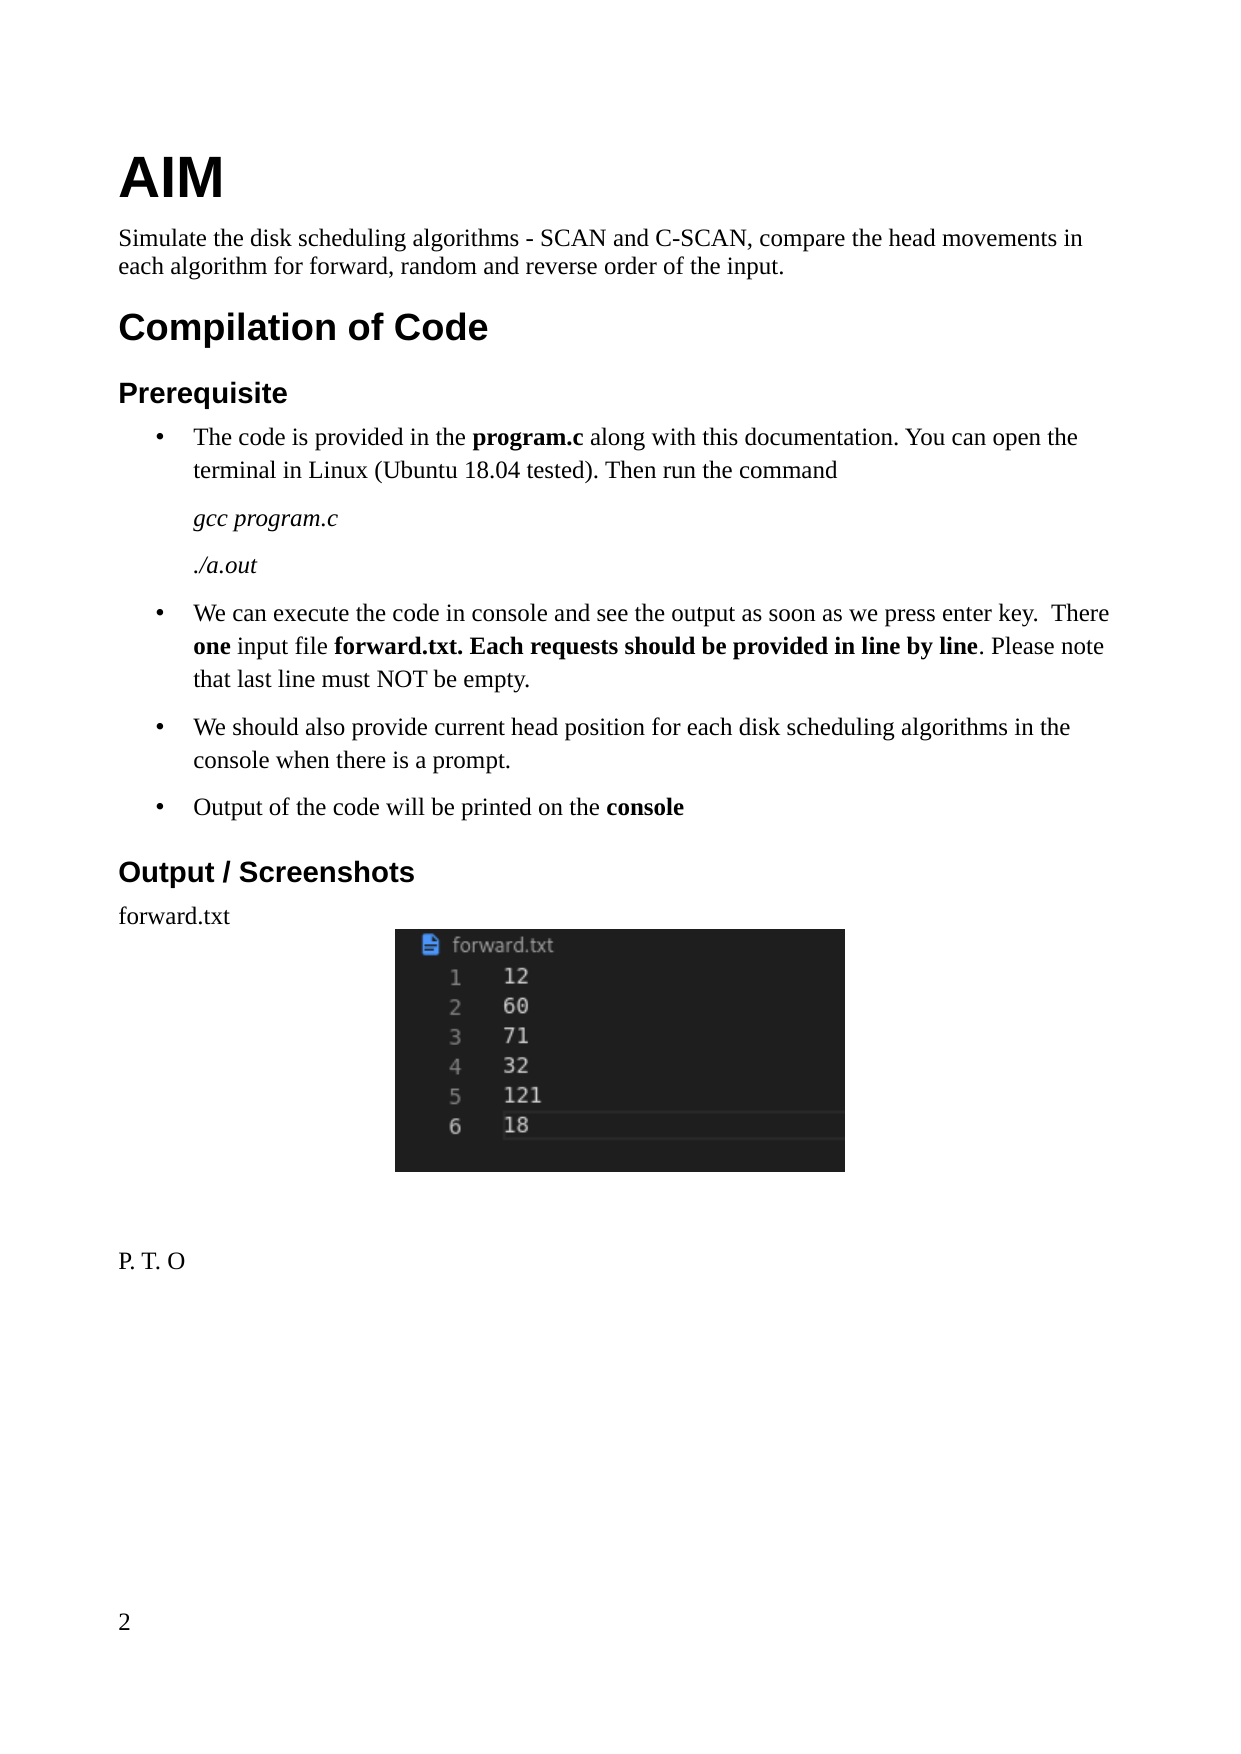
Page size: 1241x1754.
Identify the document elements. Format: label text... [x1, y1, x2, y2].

subtitle Prerequisite [118, 376, 1122, 410]
text Simulate the disk scheduling algorithms - SCAN and C-SCAN, compare the head movements in each algorithm for forward, random and reverse order of the input. [118, 223, 1122, 280]
list ./a.out [156, 550, 1122, 579]
text forward.txt [118, 901, 1122, 929]
list We can execute the code in console and see the output as soon as we press enter key. There one input file forward.txt. Each requests should be provided in line by line. Please note that last line must NOT be empty. [156, 598, 1122, 693]
subtitle Output / Screenshots [118, 854, 1122, 888]
picture [395, 929, 845, 1172]
text P. T. O [118, 1246, 1122, 1274]
list Output of the code will be printed on the console [156, 792, 1122, 821]
list The code is provided in the program.c along with this documentation. You can open the terminal in Linux (Ubuntu 18.04 tested). Then run the command [156, 422, 1122, 484]
title AIM [118, 143, 1122, 210]
list We should also provide current head position for each disk scheduling algorithms in the console when there is a prompt. [156, 712, 1122, 773]
list gcc program.c [156, 503, 1122, 532]
subtitle Compilation of Code [118, 305, 1122, 349]
